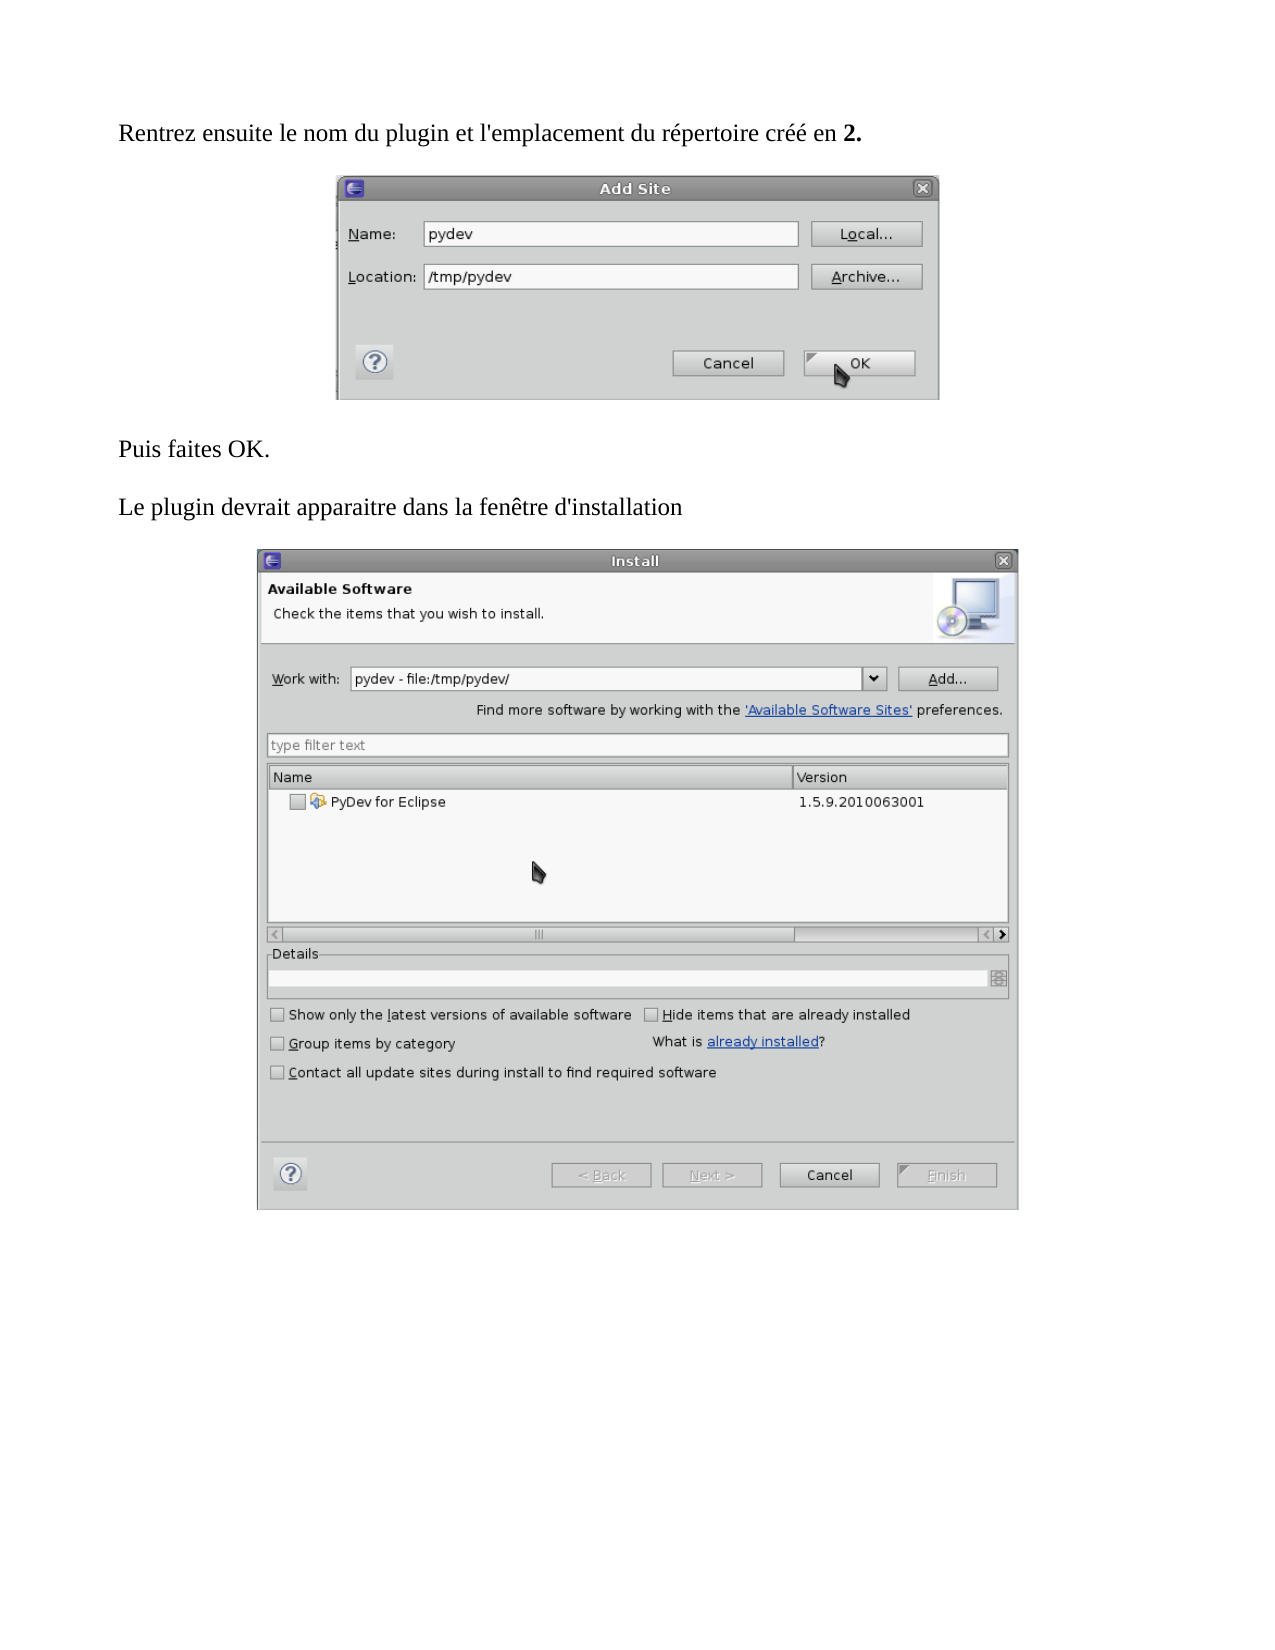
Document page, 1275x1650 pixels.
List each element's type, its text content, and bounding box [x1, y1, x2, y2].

text Puis faites OK. [118, 434, 1157, 463]
text Rentrez ensuite le nom du plugin et l'emplacement du répertoire créé en 2. [118, 118, 1157, 147]
picture [335, 175, 940, 400]
text Le plugin devrait apparaitre dans la fenêtre d'installation [118, 492, 1157, 521]
picture [256, 549, 1019, 1210]
